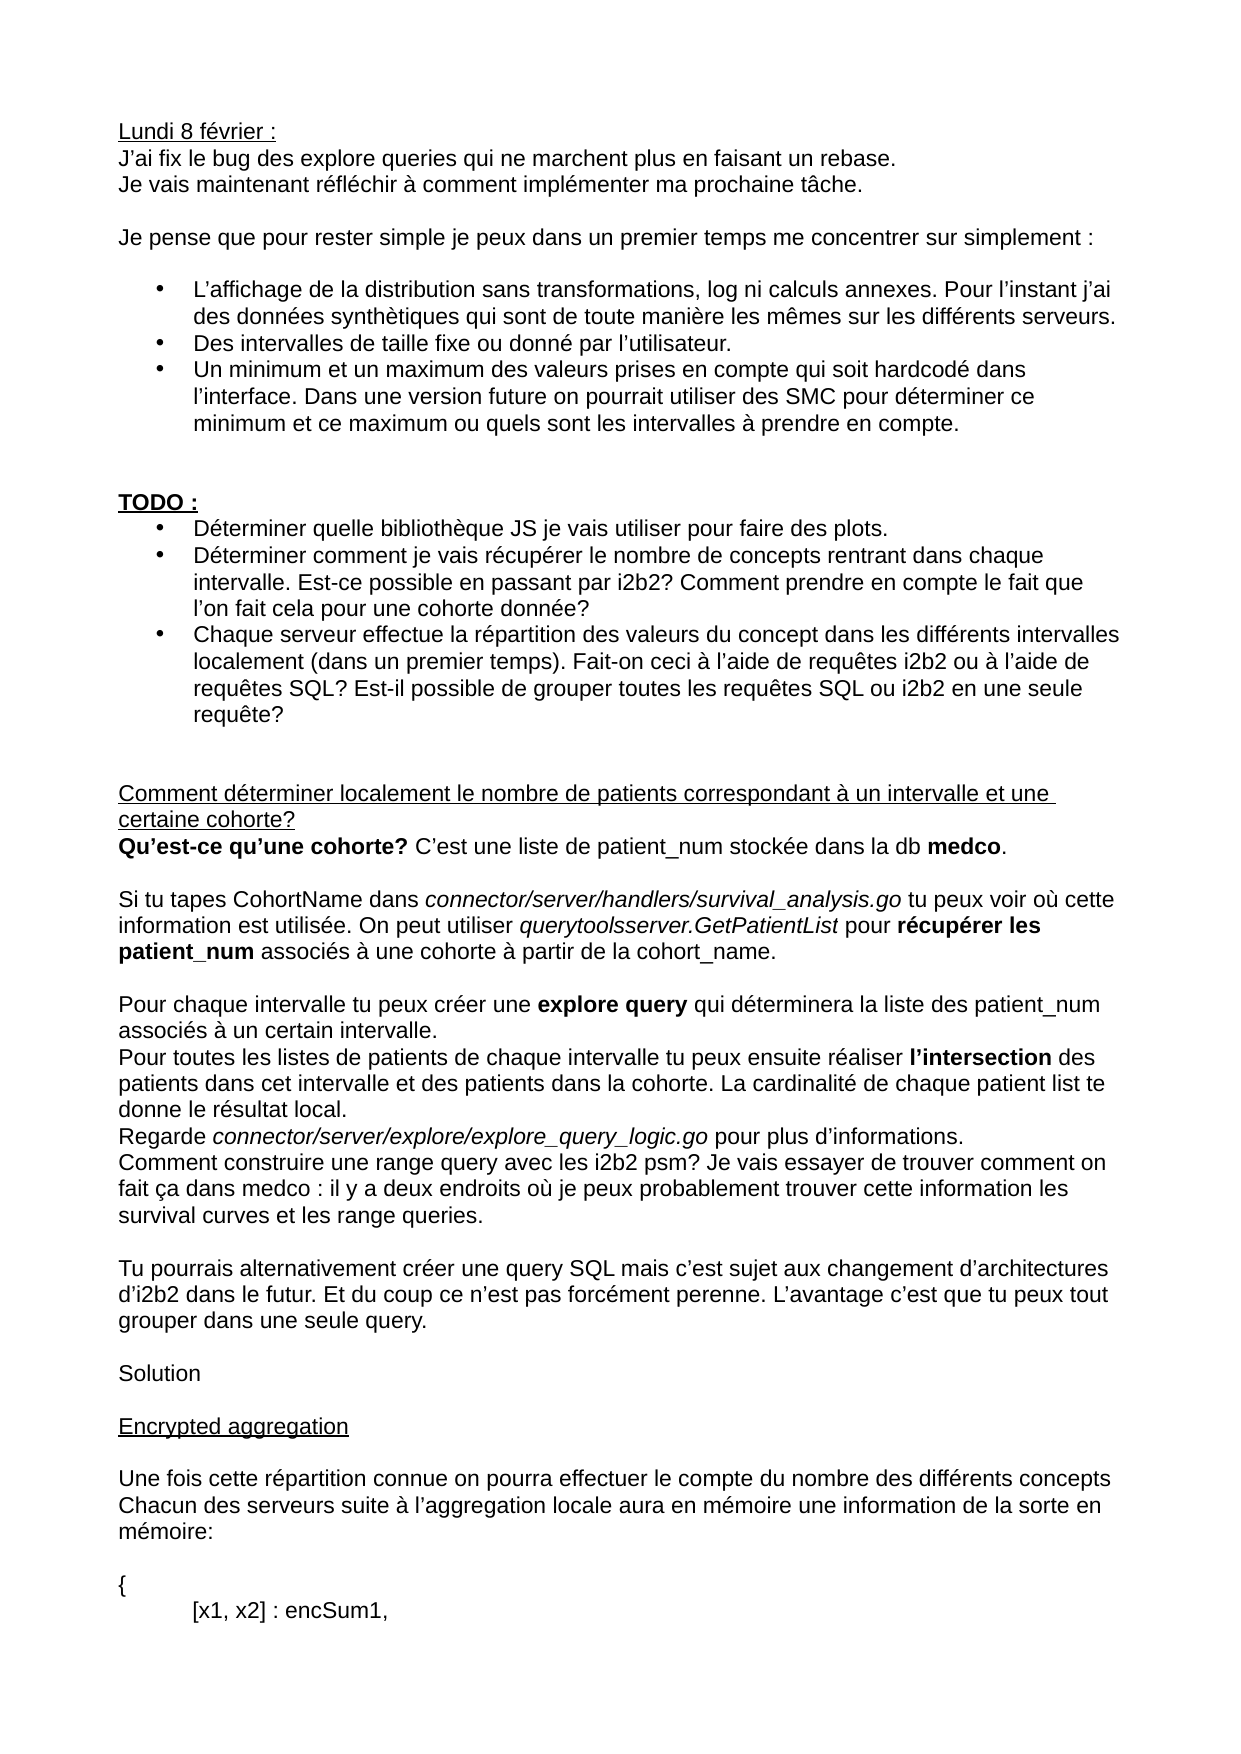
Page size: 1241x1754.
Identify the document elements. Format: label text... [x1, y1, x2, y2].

text Encrypted aggregation [118, 1413, 1122, 1439]
text Chacun des serveurs suite à l’aggregation locale aura en mémoire une information de la sorte en mémoire: [118, 1492, 1122, 1544]
text Qu’est-ce qu’une cohorte? C’est une liste de patient_num stockée dans la db medco. [118, 833, 1122, 859]
text Comment déterminer localement le nombre de patients correspondant à un intervalle et une certaine cohorte? [118, 780, 1122, 833]
text Une fois cette répartition connue on pourra effectuer le compte du nombre des différents concepts [118, 1465, 1122, 1492]
text { [118, 1571, 1122, 1597]
text Je vais maintenant réfléchir à comment implémenter ma prochaine tâche. [118, 171, 1122, 197]
text Solution [118, 1360, 1122, 1386]
list Chaque serveur effectue la répartition des valeurs du concept dans les différents intervalles localement (dans un premier temps). Fait-on ceci à l’aide de requêtes i2b2 ou à l’aide de requêtes SQL? Est-il possible de grouper toutes les requêtes SQL ou i2b2 en une seule requête? [156, 621, 1122, 727]
text TODO : [118, 489, 1122, 515]
text Tu pourrais alternativement créer une query SQL mais c’est sujet aux changement d’architectures d’i2b2 dans le futur. Et du coup ce n’est pas forcément perenne. L’avantage c’est que tu peux tout grouper dans une seule query. [118, 1254, 1122, 1333]
list L’affichage de la distribution sans transformations, log ni calculs annexes. Pour l’instant j’ai des données synthètiques qui sont de toute manière les mêmes sur les différents serveurs. [156, 276, 1122, 329]
text J’ai fix le bug des explore queries qui ne marchent plus en faisant un rebase. [118, 144, 1122, 171]
text Comment construire une range query avec les i2b2 psm? Je vais essayer de trouver comment on fait ça dans medco : il y a deux endroits où je peux probablement trouver cette information les survival curves et les range queries. [118, 1149, 1122, 1228]
text Regarde connector/server/explore/explore_query_logic.go pour plus d’informations. [118, 1123, 1122, 1149]
list Un minimum et un maximum des valeurs prises en compte qui soit hardcodé dans l’interface. Dans une version future on pourrait utiliser des SMC pour déterminer ce minimum et ce maximum ou quels sont les intervalles à prendre en compte. [156, 356, 1122, 436]
text Pour toutes les listes de patients de chaque intervalle tu peux ensuite réaliser l’intersection des patients dans cet intervalle et des patients dans la cohorte. La cardinalité de chaque patient list te donne le résultat local. [118, 1044, 1122, 1123]
list Déterminer quelle bibliothèque JS je vais utiliser pour faire des plots. [156, 515, 1122, 542]
text Lundi 8 février : [118, 118, 1122, 144]
text Je pense que pour rester simple je peux dans un premier temps me concentrer sur simplement : [118, 223, 1122, 250]
list Déterminer comment je vais récupérer le nombre de concepts rentrant dans chaque intervalle. Est-ce possible en passant par i2b2? Comment prendre en compte le fait que l’on fait cela pour une cohorte donnée? [156, 542, 1122, 621]
text Pour chaque intervalle tu peux créer une explore query qui déterminera la liste des patient_num associés à un certain intervalle. [118, 991, 1122, 1044]
text Si tu tapes CohortName dans connector/server/handlers/survival_analysis.go tu peux voir où cette information est utilisée. On peut utiliser querytoolsserver.GetPatientList pour récupérer les patient_num associés à une cohorte à partir de la cohort_name. [118, 886, 1122, 964]
text [x1, x2] : encSum1, [118, 1597, 1122, 1623]
list Des intervalles de taille fixe ou donné par l’utilisateur. [156, 329, 1122, 356]
